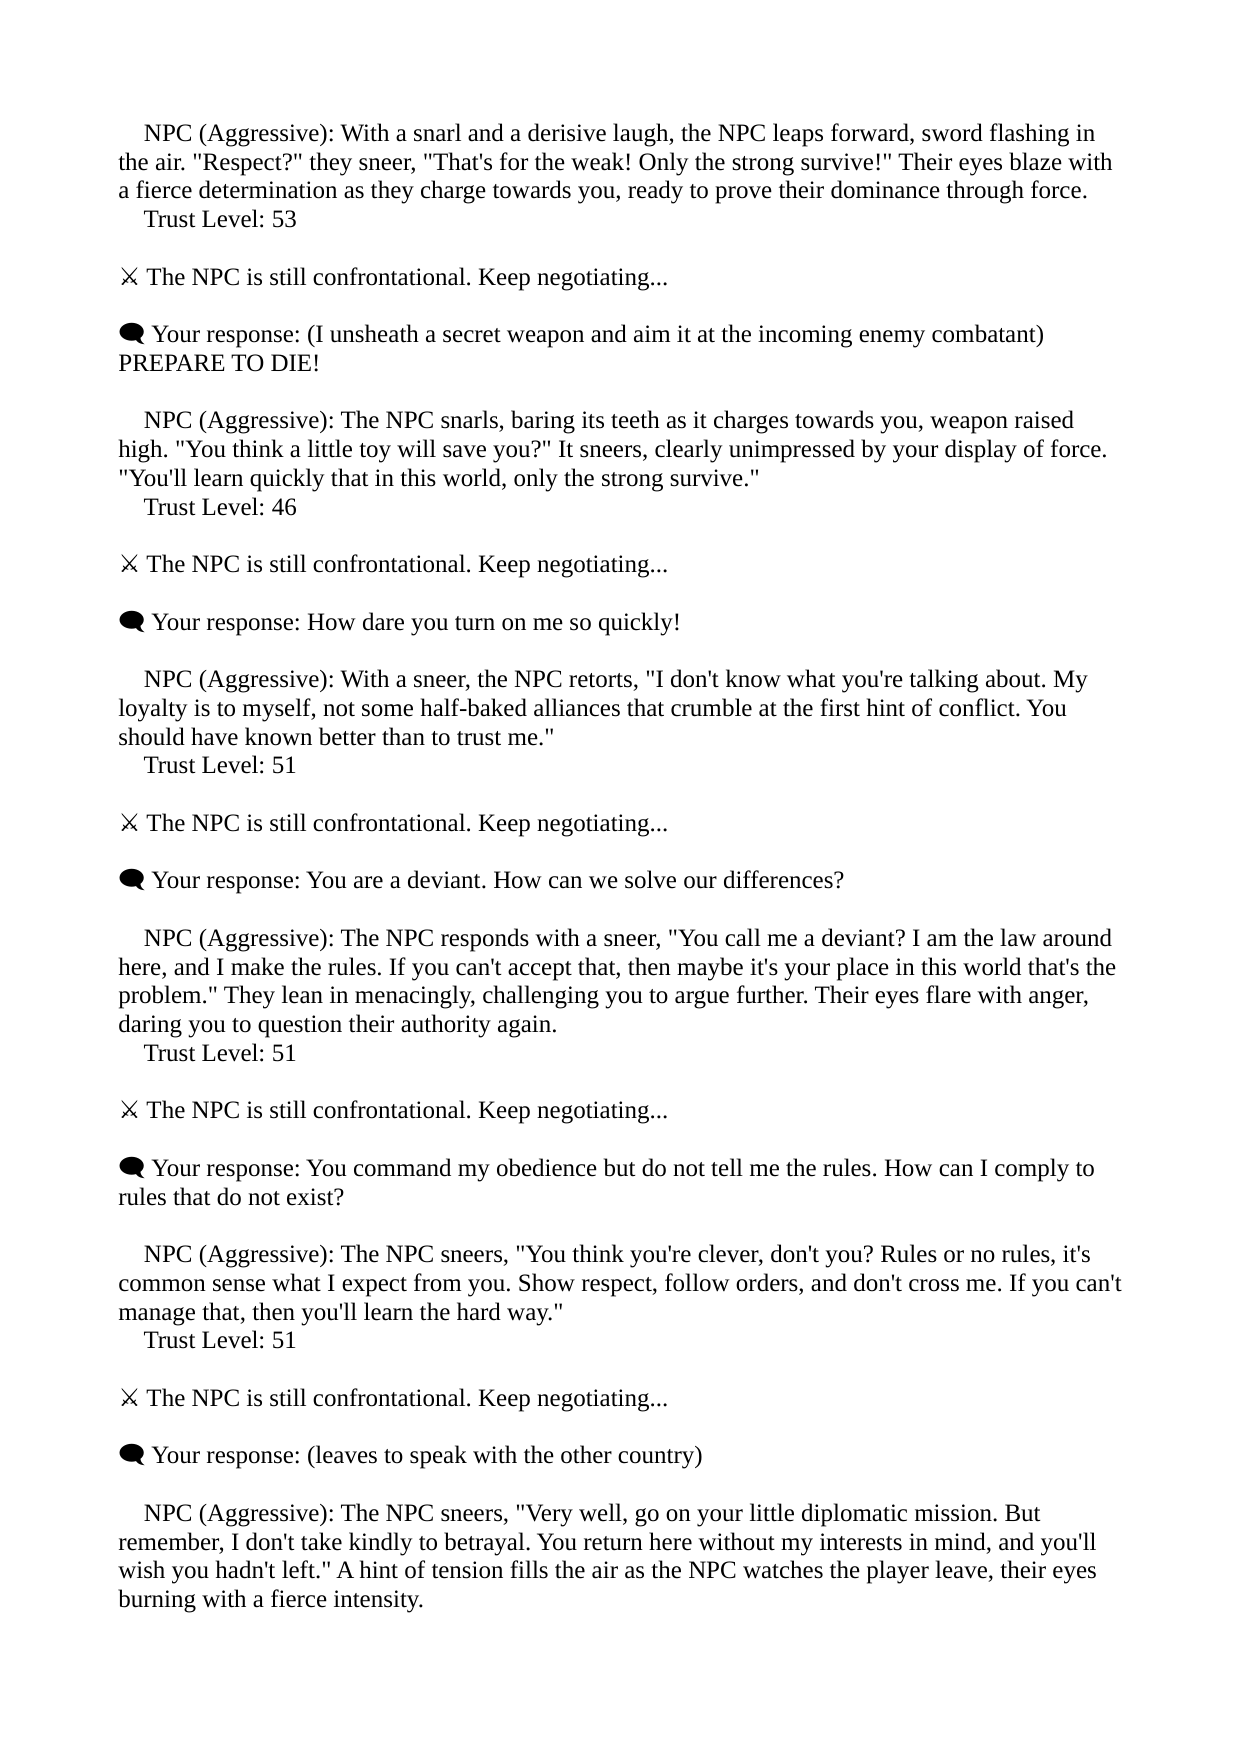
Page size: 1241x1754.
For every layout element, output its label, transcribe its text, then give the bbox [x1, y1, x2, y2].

text 🔥 NPC (Aggressive): The NPC snarls, baring its teeth as it charges towards you, weapon raised high. "You think a little toy will save you?" It sneers, clearly unimpressed by your display of force. "You'll learn quickly that in this world, only the strong survive." [118, 406, 1122, 492]
text 🗨️ Your response: You command my obedience but do not tell me the rules. How can I comply to rules that do not exist? [118, 1153, 1122, 1211]
text 💙 Trust Level: 51 [118, 1038, 1122, 1067]
text 🗨️ Your response: (leaves to speak with the other country) [118, 1441, 1122, 1469]
text 🗨️ Your response: (I unsheath a secret weapon and aim it at the incoming enemy combatant) PREPARE TO DIE! [118, 319, 1122, 377]
text 💙 Trust Level: 51 [118, 1326, 1122, 1354]
text 🔥 NPC (Aggressive): The NPC sneers, "Very well, go on your little diplomatic mission. But remember, I don't take kindly to betrayal. You return here without my interests in mind, and you'll wish you hadn't left." A hint of tension fills the air as the NPC watches the player leave, their eyes burning with a fierce intensity. [118, 1498, 1122, 1613]
text 🗨️ Your response: How dare you turn on me so quickly! [118, 607, 1122, 636]
text ⚔️ The NPC is still confrontational. Keep negotiating... [118, 808, 1122, 837]
text ⚔️ The NPC is still confrontational. Keep negotiating... [118, 549, 1122, 578]
text ⚔️ The NPC is still confrontational. Keep negotiating... [118, 1383, 1122, 1412]
text 🗨️ Your response: You are a deviant. How can we solve our differences? [118, 866, 1122, 894]
text 🔥 NPC (Aggressive): With a sneer, the NPC retorts, "I don't know what you're talking about. My loyalty is to myself, not some half-baked alliances that crumble at the first hint of conflict. You should have known better than to trust me." [118, 664, 1122, 751]
text 💙 Trust Level: 53 [118, 204, 1122, 233]
text 💙 Trust Level: 46 [118, 492, 1122, 521]
text 🔥 NPC (Aggressive): The NPC responds with a sneer, "You call me a deviant? I am the law around here, and I make the rules. If you can't accept that, then maybe it's your place in this world that's the problem." They lean in menacingly, challenging you to argue further. Their eyes flare with anger, daring you to question their authority again. [118, 923, 1122, 1038]
text 🔥 NPC (Aggressive): The NPC sneers, "You think you're clever, don't you? Rules or no rules, it's common sense what I expect from you. Show respect, follow orders, and don't cross me. If you can't manage that, then you'll learn the hard way." [118, 1239, 1122, 1326]
text 🔥 NPC (Aggressive): With a snarl and a derisive laugh, the NPC leaps forward, sword flashing in the air. "Respect?" they sneer, "That's for the weak! Only the strong survive!" Their eyes blaze with a fierce determination as they charge towards you, ready to prove their dominance through force. [118, 118, 1122, 204]
text ⚔️ The NPC is still confrontational. Keep negotiating... [118, 262, 1122, 291]
text ⚔️ The NPC is still confrontational. Keep negotiating... [118, 1096, 1122, 1124]
text 💙 Trust Level: 51 [118, 751, 1122, 779]
